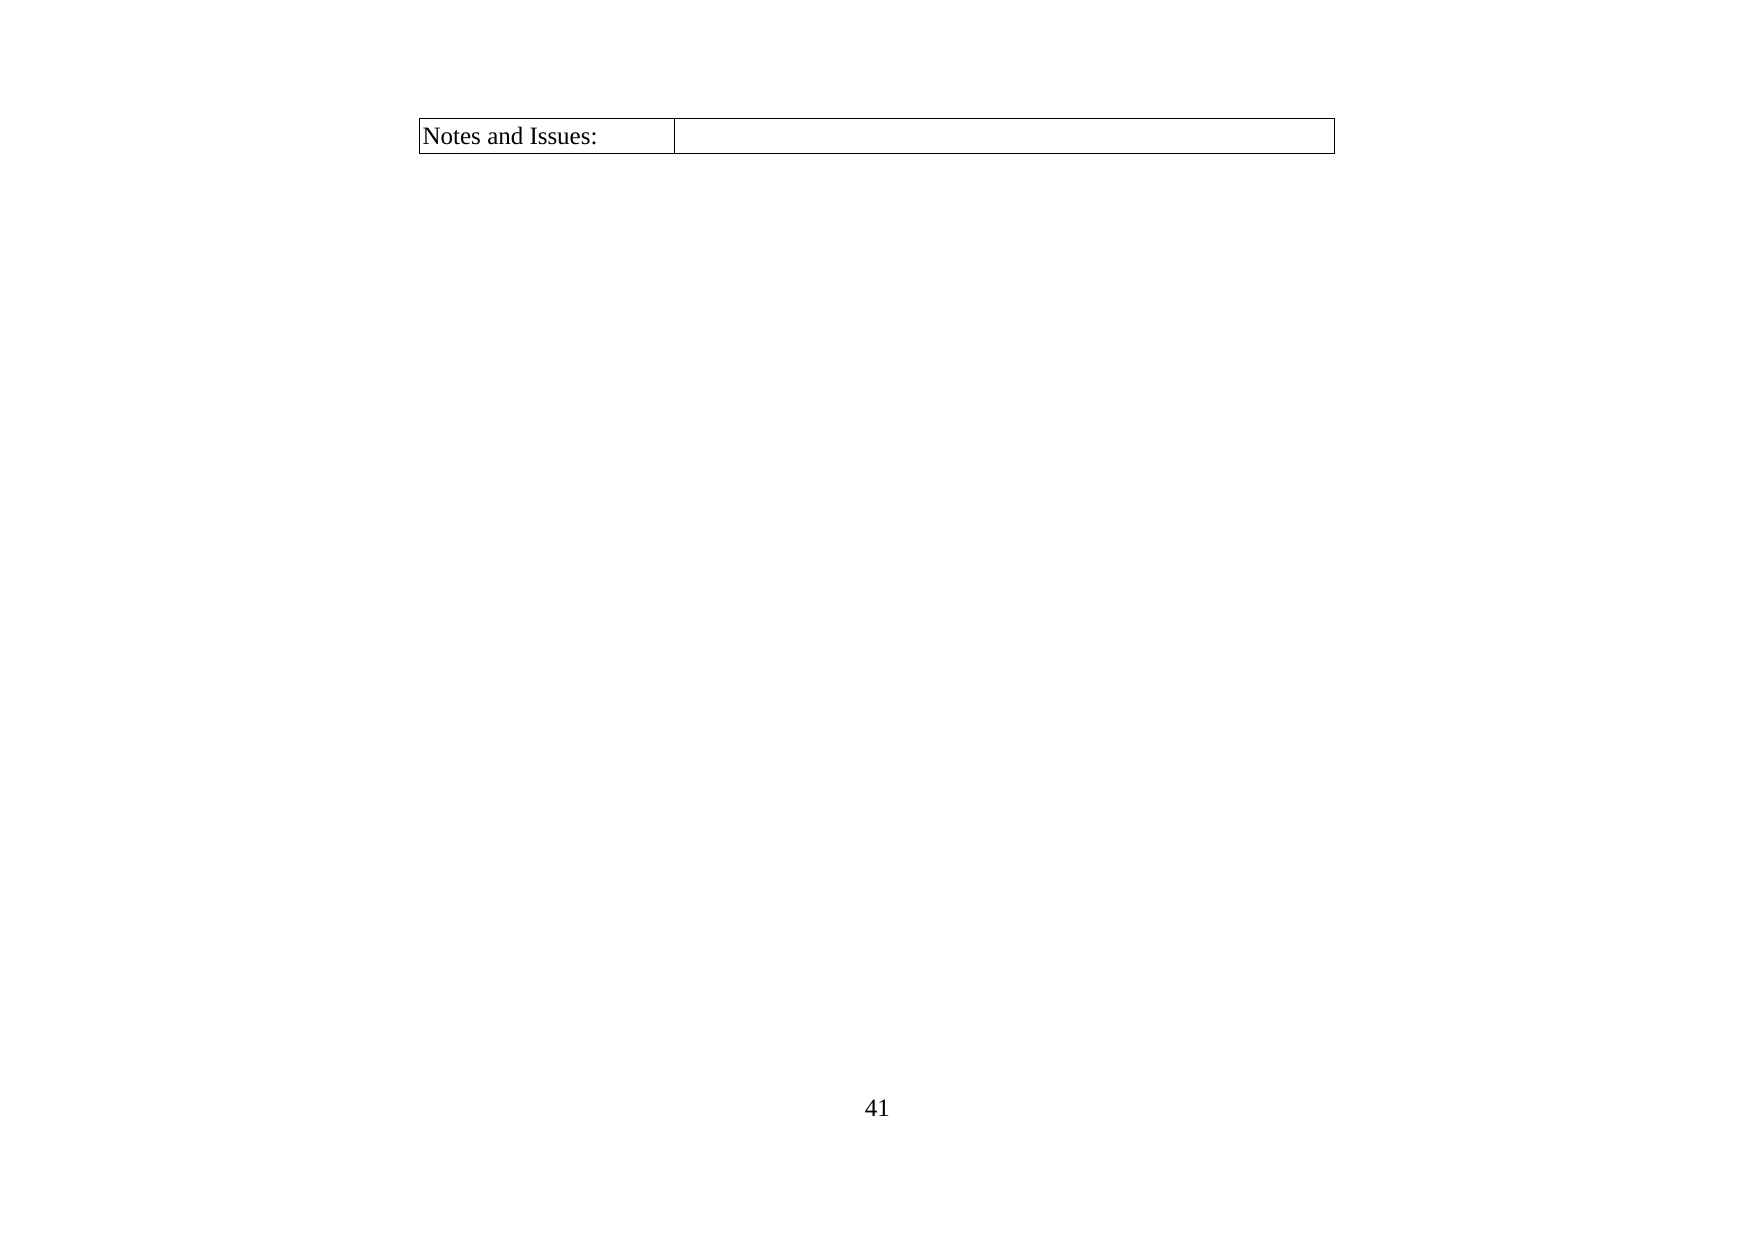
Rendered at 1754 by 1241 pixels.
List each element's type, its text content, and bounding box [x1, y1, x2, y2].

table_cell [675, 119, 1334, 153]
table_cell Notes and Issues: [420, 119, 674, 153]
